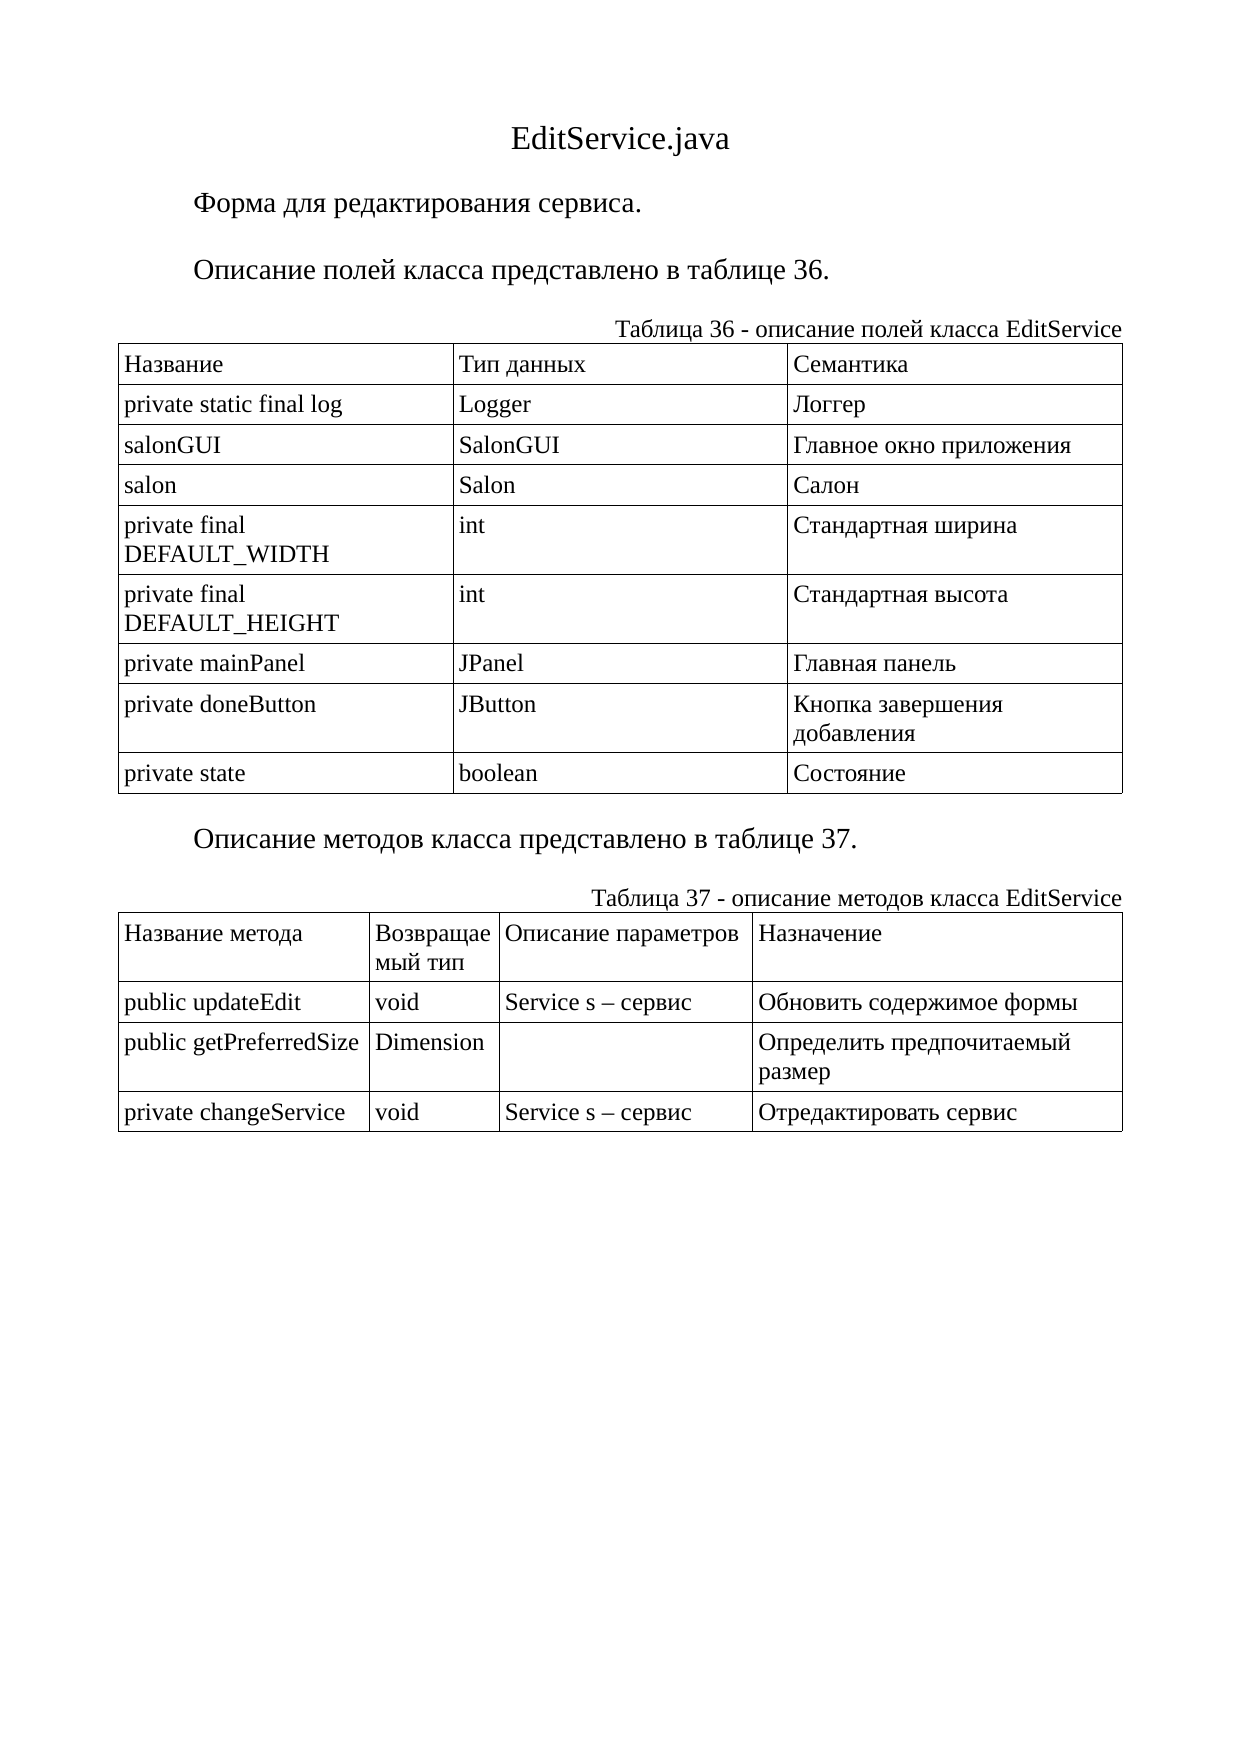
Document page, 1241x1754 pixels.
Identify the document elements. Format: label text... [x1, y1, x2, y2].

table_cell Салон [788, 465, 1122, 504]
text EditService.java [118, 118, 1122, 156]
table_header Семантика [788, 344, 1122, 384]
table_cell private final DEFAULT_HEIGHT [119, 575, 453, 643]
table_cell void [370, 1092, 499, 1131]
table_header Возвращаемый тип [370, 913, 499, 981]
table_cell salon [119, 465, 453, 504]
table_cell private static final log [119, 385, 453, 424]
table_cell [500, 1023, 752, 1091]
table_cell public updateEdit [119, 982, 369, 1022]
table_cell private mainPanel [119, 644, 453, 683]
table_cell salonGUI [119, 425, 453, 464]
table_cell Обновить содержимое формы [753, 982, 1122, 1022]
text Описание методов класса представлено в таблице 37. [118, 821, 1122, 855]
table_cell private state [119, 753, 453, 792]
table_cell Salon [454, 465, 787, 504]
table_cell private doneButton [119, 684, 453, 752]
table_cell private changeService [119, 1092, 369, 1131]
table_cell Состояние [788, 753, 1122, 792]
table_header Тип данных [454, 344, 787, 384]
table_header Описание параметров [500, 913, 752, 981]
table_cell Service s – сервис [500, 982, 752, 1022]
table_cell JButton [454, 684, 787, 752]
text Форма для редактирования сервиса. [118, 185, 1122, 219]
table_cell public getPreferredSize [119, 1023, 369, 1091]
table_cell Логгер [788, 385, 1122, 424]
table_cell int [454, 575, 787, 643]
table_cell Logger [454, 385, 787, 424]
table_cell Стандартная высота [788, 575, 1122, 643]
table_cell Главная панель [788, 644, 1122, 683]
text Таблица 37 - описание методов класса EditService [118, 883, 1122, 912]
table_cell Отредактировать сервис [753, 1092, 1122, 1131]
table_header Название метода [119, 913, 369, 981]
table_header Назначение [753, 913, 1122, 981]
text Описание полей класса представлено в таблице 36. [118, 252, 1122, 286]
table_cell int [454, 506, 787, 574]
table_cell void [370, 982, 499, 1022]
table_cell Определить предпочитаемый размер [753, 1023, 1122, 1091]
table_cell boolean [454, 753, 787, 792]
table_cell JPanel [454, 644, 787, 683]
table_cell Главное окно приложения [788, 425, 1122, 464]
text Таблица 36 - описание полей класса EditService [118, 314, 1122, 343]
table_cell Dimension [370, 1023, 499, 1091]
table_cell private final DEFAULT_WIDTH [119, 506, 453, 574]
table_cell Стандартная ширина [788, 506, 1122, 574]
table_header Название [119, 344, 453, 384]
table_cell Service s – сервис [500, 1092, 752, 1131]
table_cell SalonGUI [454, 425, 787, 464]
table_cell Кнопка завершения добавления [788, 684, 1122, 752]
